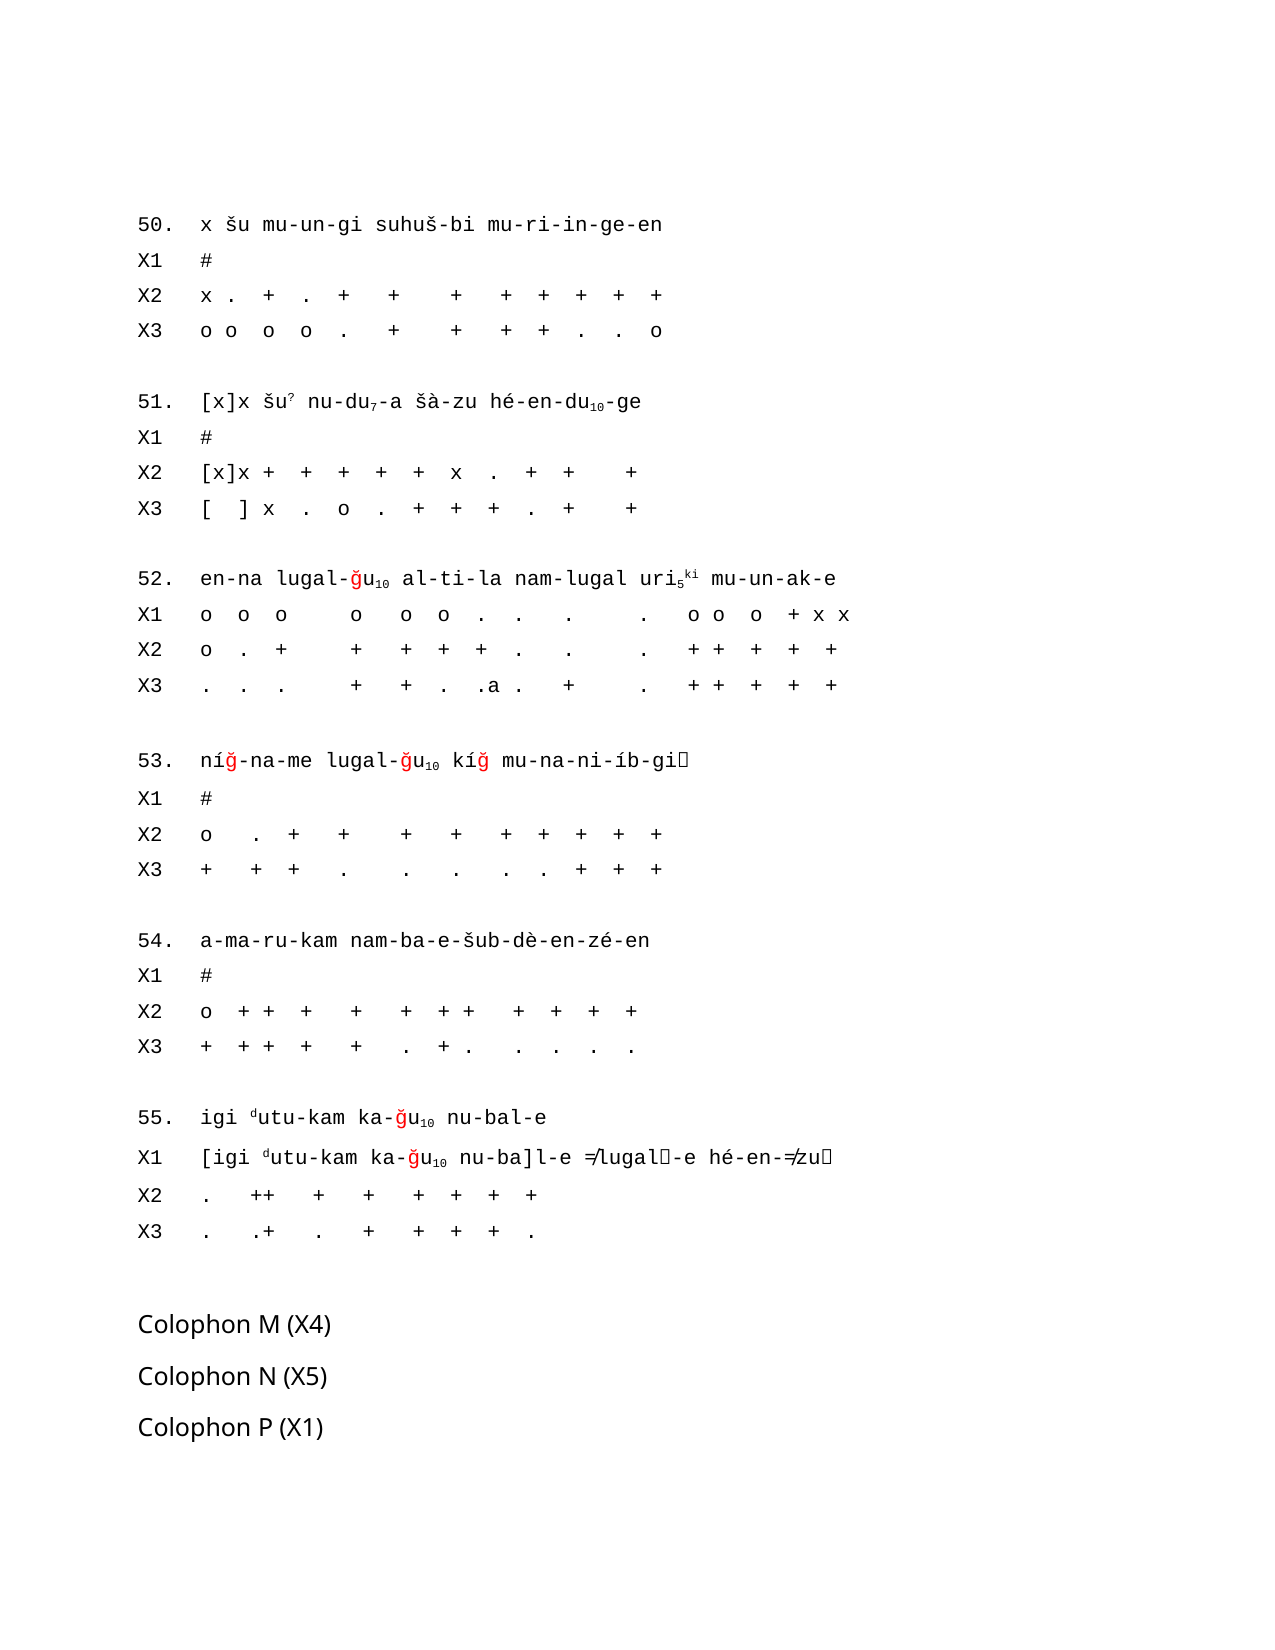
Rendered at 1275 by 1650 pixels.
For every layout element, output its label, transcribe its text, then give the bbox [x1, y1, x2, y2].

text X1 # [137, 788, 1138, 812]
text X2 x . + . + + + + + + + + [137, 285, 1138, 309]
text X1 [igi dutu-kam ka-ğu10 nu-ba]l-e ≠lugal-e hé-en-≠zu [137, 1142, 1138, 1171]
text X1 # [137, 965, 1138, 989]
text Colophon M (X4) [137, 1307, 1138, 1341]
text 55. igi dutu-kam ka-ğu10 nu-bal-e [137, 1107, 1138, 1131]
text X3 . .+ . + + + + . [137, 1221, 1138, 1244]
text X3 . . . + + . .a . + . + + + + + [137, 674, 1138, 698]
text X2 o + + + + + + + + + + + [137, 1001, 1138, 1024]
text X2 . ++ + + + + + + [137, 1185, 1138, 1209]
text 53. níğ-na-me lugal-ğu10 kíğ mu-na-ni-íb-gi [137, 745, 1138, 774]
text X1 # [137, 427, 1138, 450]
text 51. [x]x šu? nu-du7-a šà-zu hé-en-du10-ge [137, 391, 1138, 415]
text X3 + + + . . . . . + + + [137, 859, 1138, 883]
text X3 [ ] x . o . + + + . + + [137, 497, 1138, 521]
text 50. x šu mu-un-gi suhuš-bi mu-ri-in-ge-en [137, 214, 1138, 238]
text X3 o o o o . + + + + . . o [137, 320, 1138, 344]
text X3 + + + + + . + . . . . . [137, 1036, 1138, 1060]
text Colophon N (X5) [137, 1358, 1138, 1392]
text 52. en-na lugal-ğu10 al-ti-la nam-lugal uri5ki mu-un-ak-e [137, 568, 1138, 592]
text Colophon P (X1) [137, 1409, 1138, 1443]
text X1 o o o o o o . . . . o o o + x x [137, 604, 1138, 627]
text X2 o . + + + + + + + + + [137, 824, 1138, 847]
text X2 [x]x + + + + + x . + + + [137, 462, 1138, 486]
text 54. a-ma-ru-kam nam-ba-e-šub-dè-en-zé-en [137, 930, 1138, 953]
text X2 o . + + + + + . . . + + + + + [137, 639, 1138, 663]
text X1 # [137, 249, 1138, 273]
